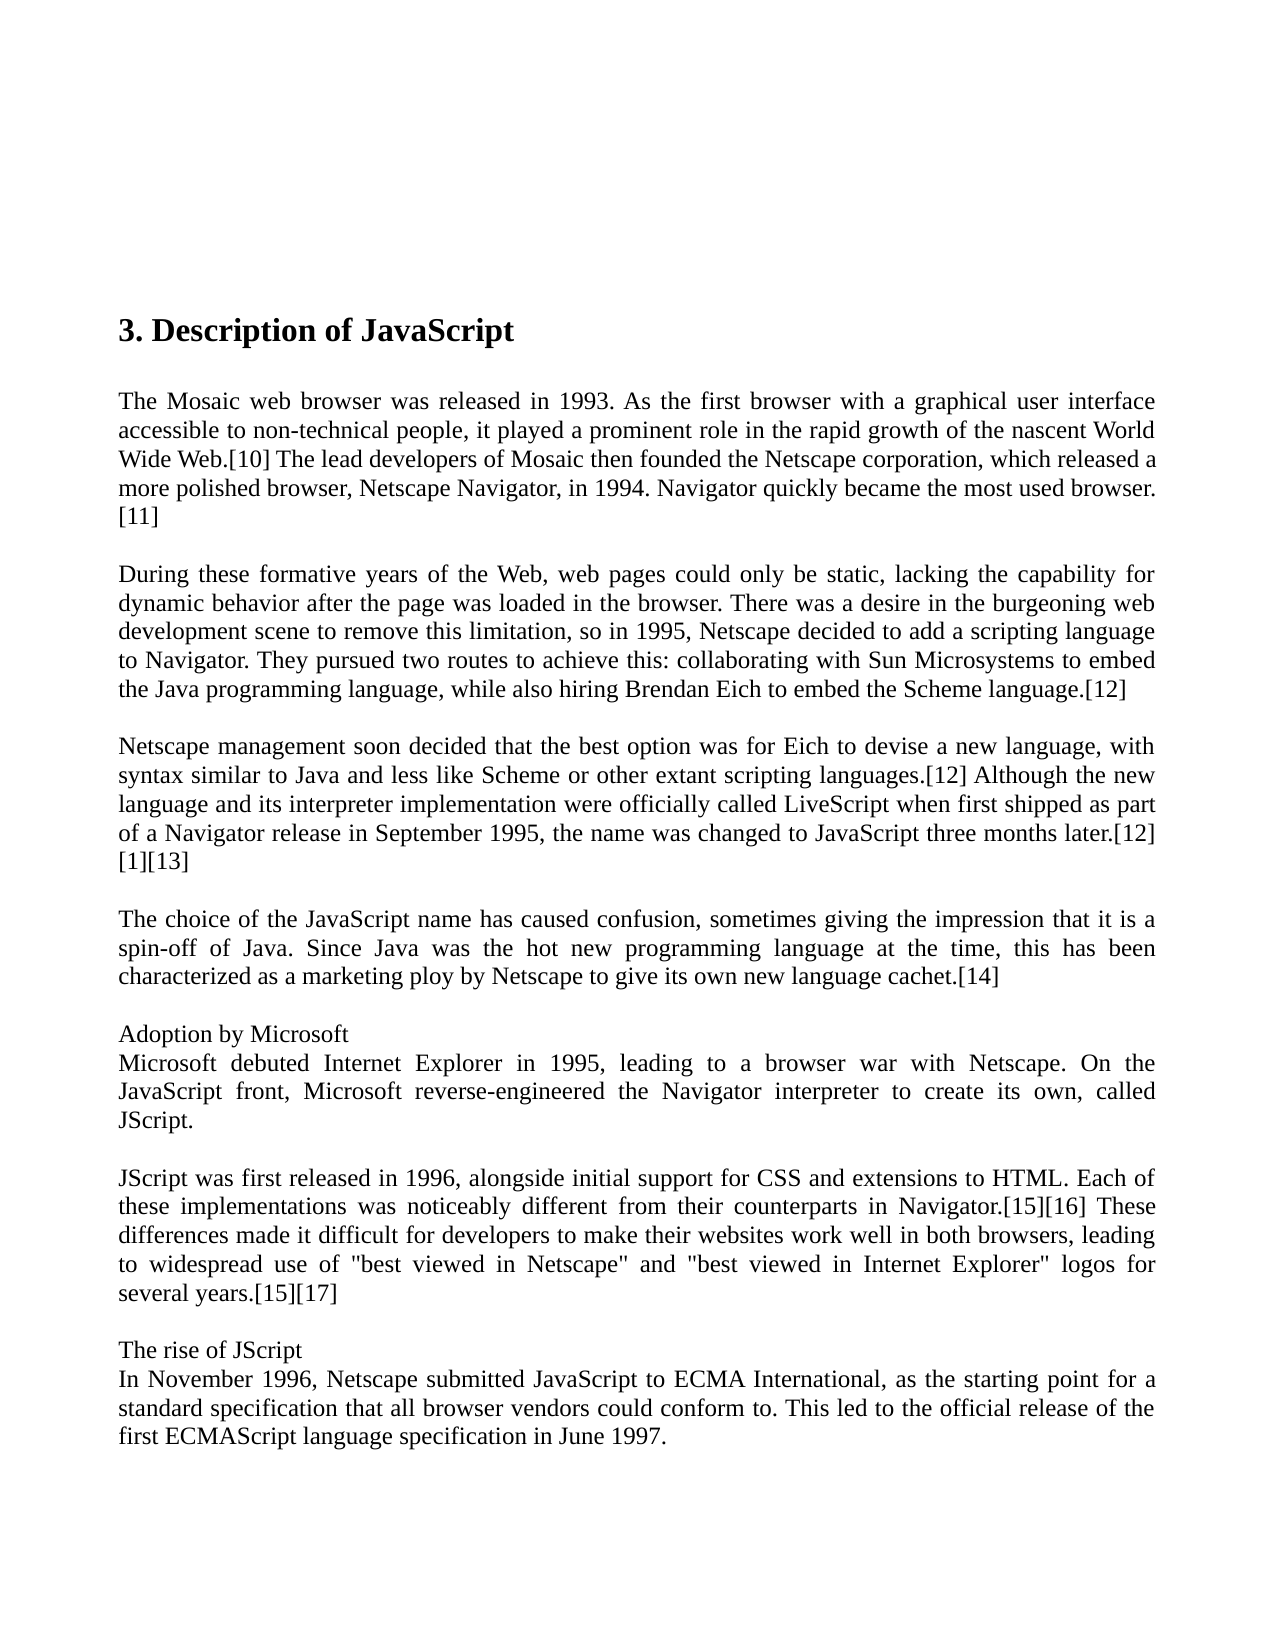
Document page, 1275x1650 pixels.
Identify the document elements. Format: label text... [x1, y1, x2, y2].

text In November 1996, Netscape submitted JavaScript to ECMA International, as the starting point for a standard specification that all browser vendors could conform to. This led to the official release of the first ECMAScript language specification in June 1997. [118, 1364, 1157, 1450]
text Adoption by Microsoft [118, 1019, 1157, 1048]
text Netscape management soon decided that the best option was for Eich to devise a new language, with syntax similar to Java and less like Scheme or other extant scripting languages.[12] Although the new language and its interpreter implementation were officially called LiveScript when first shipped as part of a Navigator release in September 1995, the name was changed to JavaScript three months later.[12][1][13] [118, 731, 1157, 875]
text The Mosaic web browser was released in 1993. As the first browser with a graphical user interface accessible to non-technical people, it played a prominent role in the rapid growth of the nascent World Wide Web.[10] The lead developers of Mosaic then founded the Netscape corporation, which released a more polished browser, Netscape Navigator, in 1994. Navigator quickly became the most used browser.[11] [118, 386, 1157, 530]
text JScript was first released in 1996, alongside initial support for CSS and extensions to HTML. Each of these implementations was noticeably different from their counterparts in Navigator.[15][16] These differences made it difficult for developers to make their websites work well in both browsers, leading to widespread use of "best viewed in Netscape" and "best viewed in Internet Explorer" logos for several years.[15][17] [118, 1163, 1157, 1306]
text Microsoft debuted Internet Explorer in 1995, leading to a browser war with Netscape. On the JavaScript front, Microsoft reverse-engineered the Navigator interpreter to create its own, called JScript. [118, 1048, 1157, 1134]
text The rise of JScript [118, 1335, 1157, 1364]
text The choice of the JavaScript name has caused confusion, sometimes giving the impression that it is a spin-off of Java. Since Java was the hot new programming language at the time, this has been characterized as a marketing ploy by Netscape to give its own new language cachet.[14] [118, 904, 1157, 990]
text During these formative years of the Web, web pages could only be static, lacking the capability for dynamic behavior after the page was loaded in the browser. There was a desire in the burgeoning web development scene to remove this limitation, so in 1995, Netscape decided to add a scripting language to Navigator. They pursued two routes to achieve this: collaborating with Sun Microsystems to embed the Java programming language, while also hiring Brendan Eich to embed the Scheme language.[12] [118, 559, 1157, 703]
text 3. Description of JavaScript [118, 310, 1157, 348]
